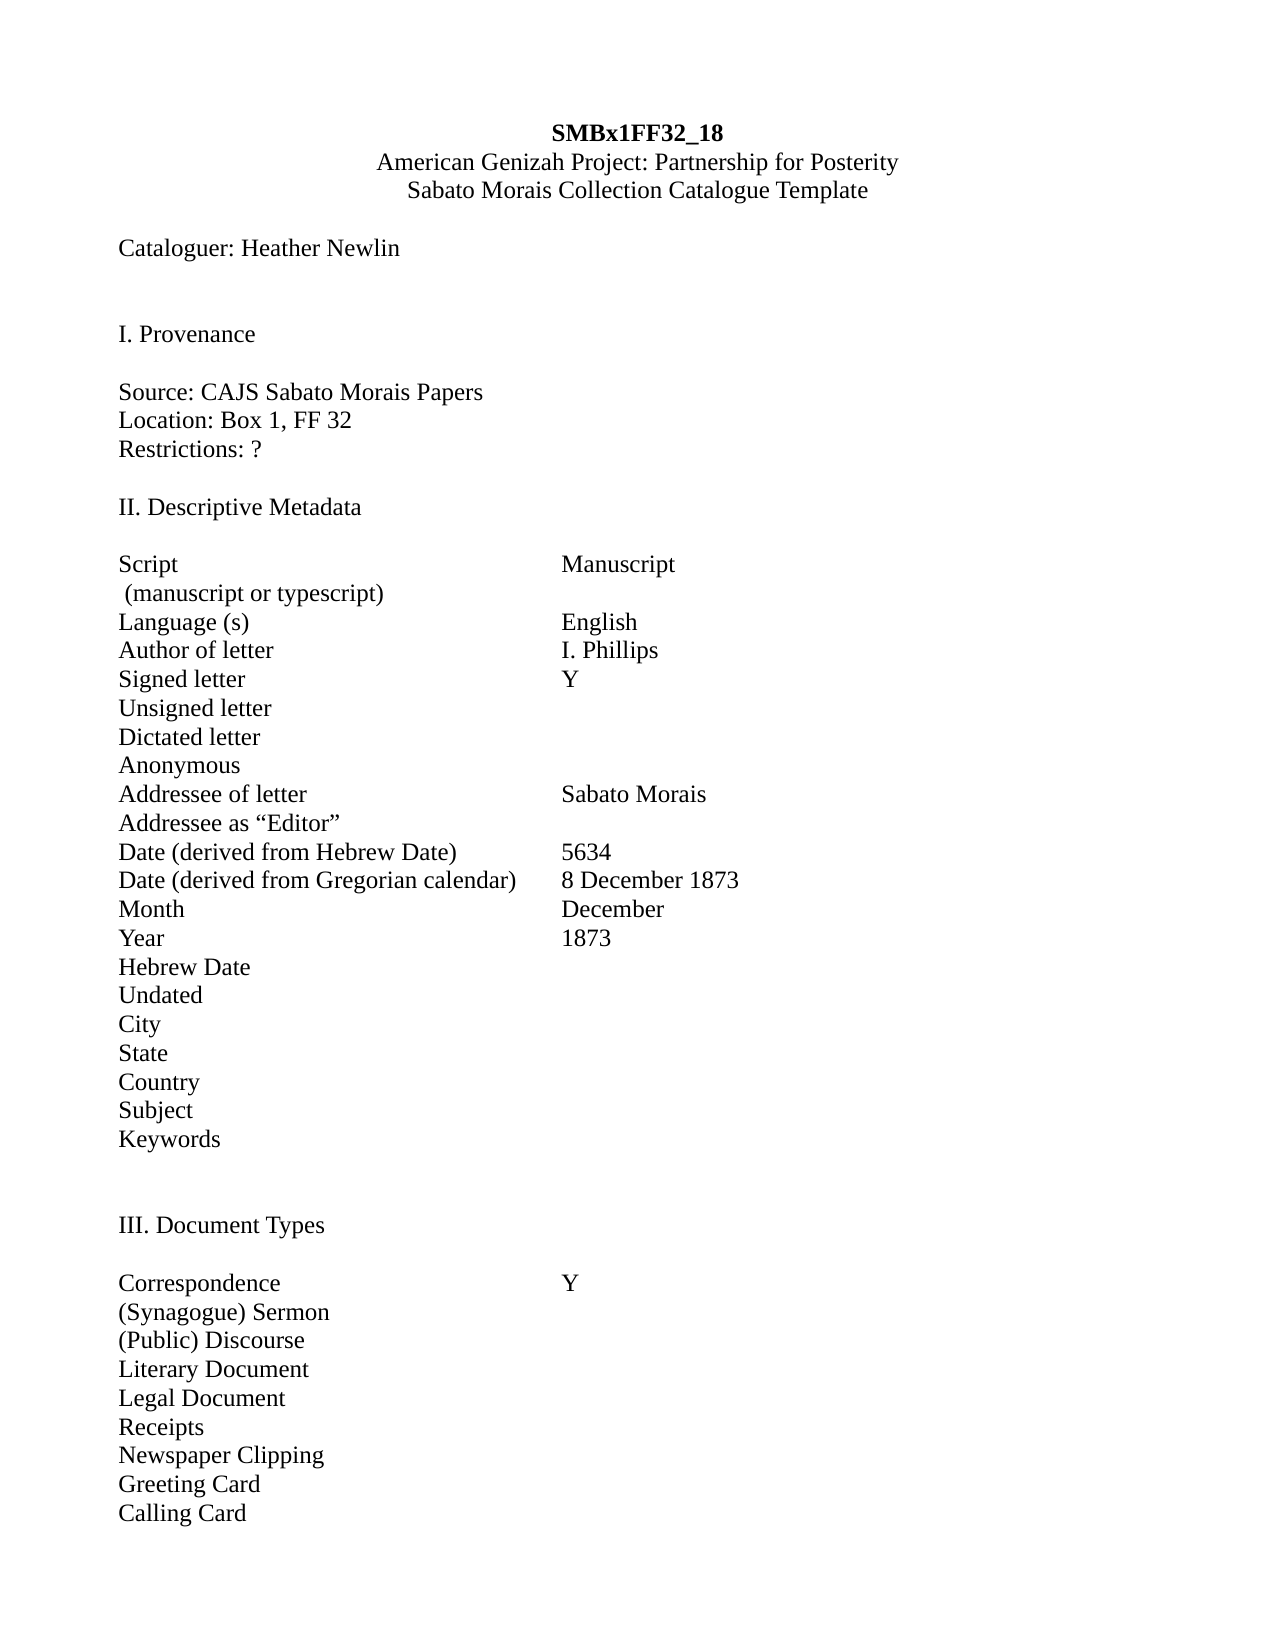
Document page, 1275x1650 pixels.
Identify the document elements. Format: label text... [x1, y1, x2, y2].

text Calling Card [118, 1498, 1157, 1527]
text (Synagogue) Sermon [118, 1297, 1157, 1326]
text SMBx1FF32_18 [118, 118, 1157, 147]
text Location: Box 1, FF 32 [118, 406, 1157, 434]
text Source: CAJS Sabato Morais Papers [118, 377, 1157, 406]
text Subject [118, 1096, 1157, 1124]
text Anonymous [118, 751, 1157, 779]
text Hebrew Date [118, 952, 1157, 981]
text Legal Document [118, 1383, 1157, 1412]
text State [118, 1038, 1157, 1067]
text III. Document Types [118, 1211, 1157, 1239]
text Correspondence Y [118, 1268, 1157, 1297]
text Unsigned letter [118, 693, 1157, 722]
text (manuscript or typescript) [118, 578, 1157, 607]
text Restrictions: ? [118, 434, 1157, 463]
text Year 1873 [118, 923, 1157, 952]
text Greeting Card [118, 1469, 1157, 1498]
text Literary Document [118, 1354, 1157, 1383]
text Date (derived from Gregorian calendar) 8 December 1873 [118, 866, 1157, 894]
text Newspaper Clipping [118, 1441, 1157, 1469]
text Addressee of letter Sabato Morais [118, 779, 1157, 808]
text (Public) Discourse [118, 1326, 1157, 1354]
text Sabato Morais Collection Catalogue Template [118, 176, 1157, 204]
text Script Manuscript [118, 549, 1157, 578]
text Date (derived from Hebrew Date) 5634 [118, 837, 1157, 866]
text Undated [118, 981, 1157, 1009]
text American Genizah Project: Partnership for Posterity [118, 147, 1157, 176]
text Dictated letter [118, 722, 1157, 751]
text Month December [118, 894, 1157, 923]
text Signed letter Y [118, 664, 1157, 693]
text Country [118, 1067, 1157, 1096]
text I. Provenance [118, 319, 1157, 348]
text Cataloguer: Heather Newlin [118, 233, 1157, 262]
text Receipts [118, 1412, 1157, 1441]
text Author of letter I. Phillips [118, 636, 1157, 664]
text Language (s) English [118, 607, 1157, 636]
text Keywords [118, 1124, 1157, 1153]
text Addressee as “Editor” [118, 808, 1157, 837]
text II. Descriptive Metadata [118, 492, 1157, 521]
text City [118, 1009, 1157, 1038]
